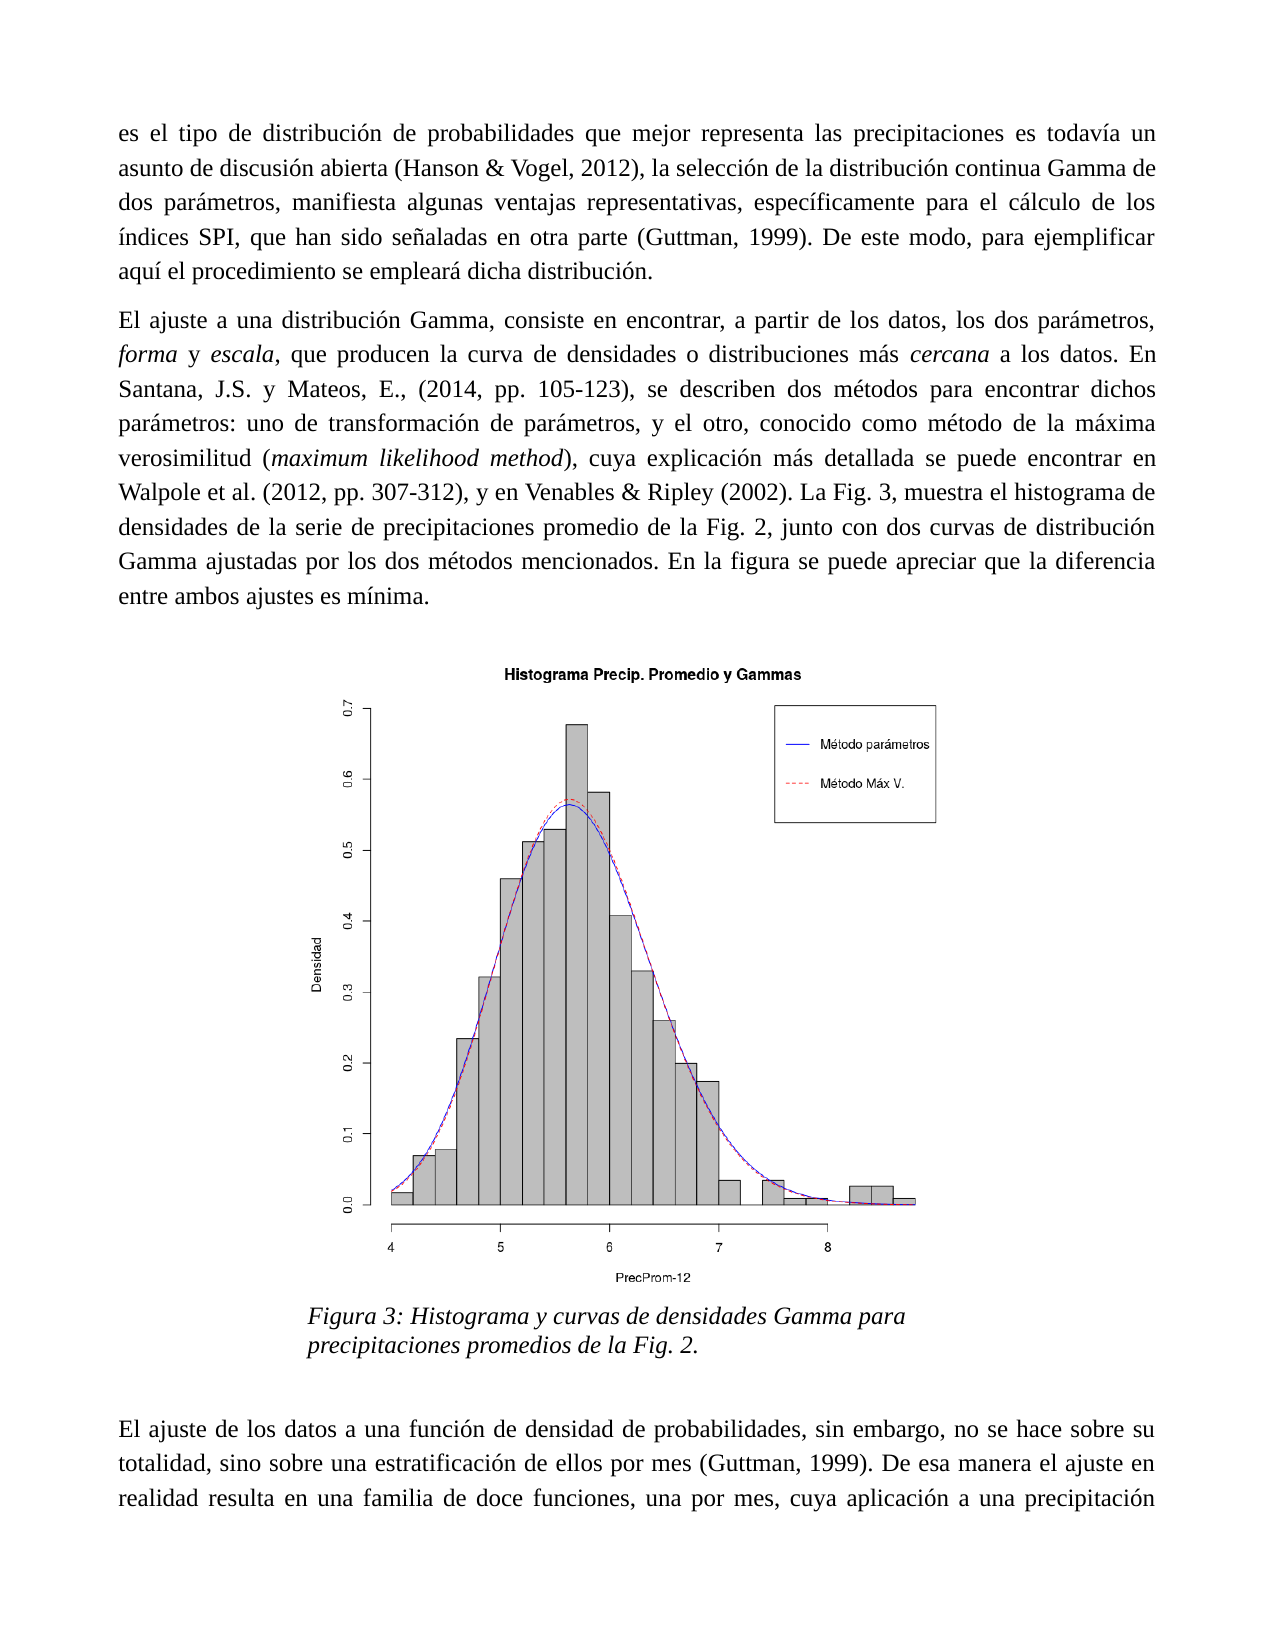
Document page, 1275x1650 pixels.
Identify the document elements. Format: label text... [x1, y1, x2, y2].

text es el tipo de distribución de probabilidades que mejor representa las precipitaciones es todavía un asunto de discusión abierta (Hanson & Vogel, 2012), la selección de la distribución continua Gamma de dos parámetros, manifiesta algunas ventajas representativas, específicamente para el cálculo de los índices SPI, que han sido señaladas en otra parte (Guttman, 1999). De este modo, para ejemplificar aquí el procedimiento se empleará dicha distribución. [118, 118, 1157, 285]
text El ajuste a una distribución Gamma, consiste en encontrar, a partir de los datos, los dos parámetros, forma y escala, que producen la curva de densidades o distribuciones más cercana a los datos. En Santana, J.S. y Mateos, E., (2014, pp. 105-123), se describen dos métodos para encontrar dichos parámetros: uno de transformación de parámetros, y el otro, conocido como método de la máxima verosimilitud (maximum likelihood method), cuya explicación más detallada se puede encontrar en Walpole et al. (2012, pp. 307-312), y en Venables & Ripley (2002). La Fig. 3, muestra el histograma de densidades de la serie de precipitaciones promedio de la Fig. 2, junto con dos curvas de distribución Gamma ajustadas por los dos métodos mencionados. En la figura se puede apreciar que la diferencia entre ambos ajustes es mínima. [118, 305, 1157, 610]
text Figura 3: Histograma y curvas de densidades Gamma para precipitaciones promedios de la Fig. 2. [307, 1302, 968, 1359]
picture [307, 642, 968, 1302]
text El ajuste de los datos a una función de densidad de probabilidades, sin embargo, no se hace sobre su totalidad, sino sobre una estratificación de ellos por mes (Guttman, 1999). De esa manera el ajuste en realidad resulta en una familia de doce funciones, una por mes, cuya aplicación a una precipitación [118, 1414, 1157, 1511]
